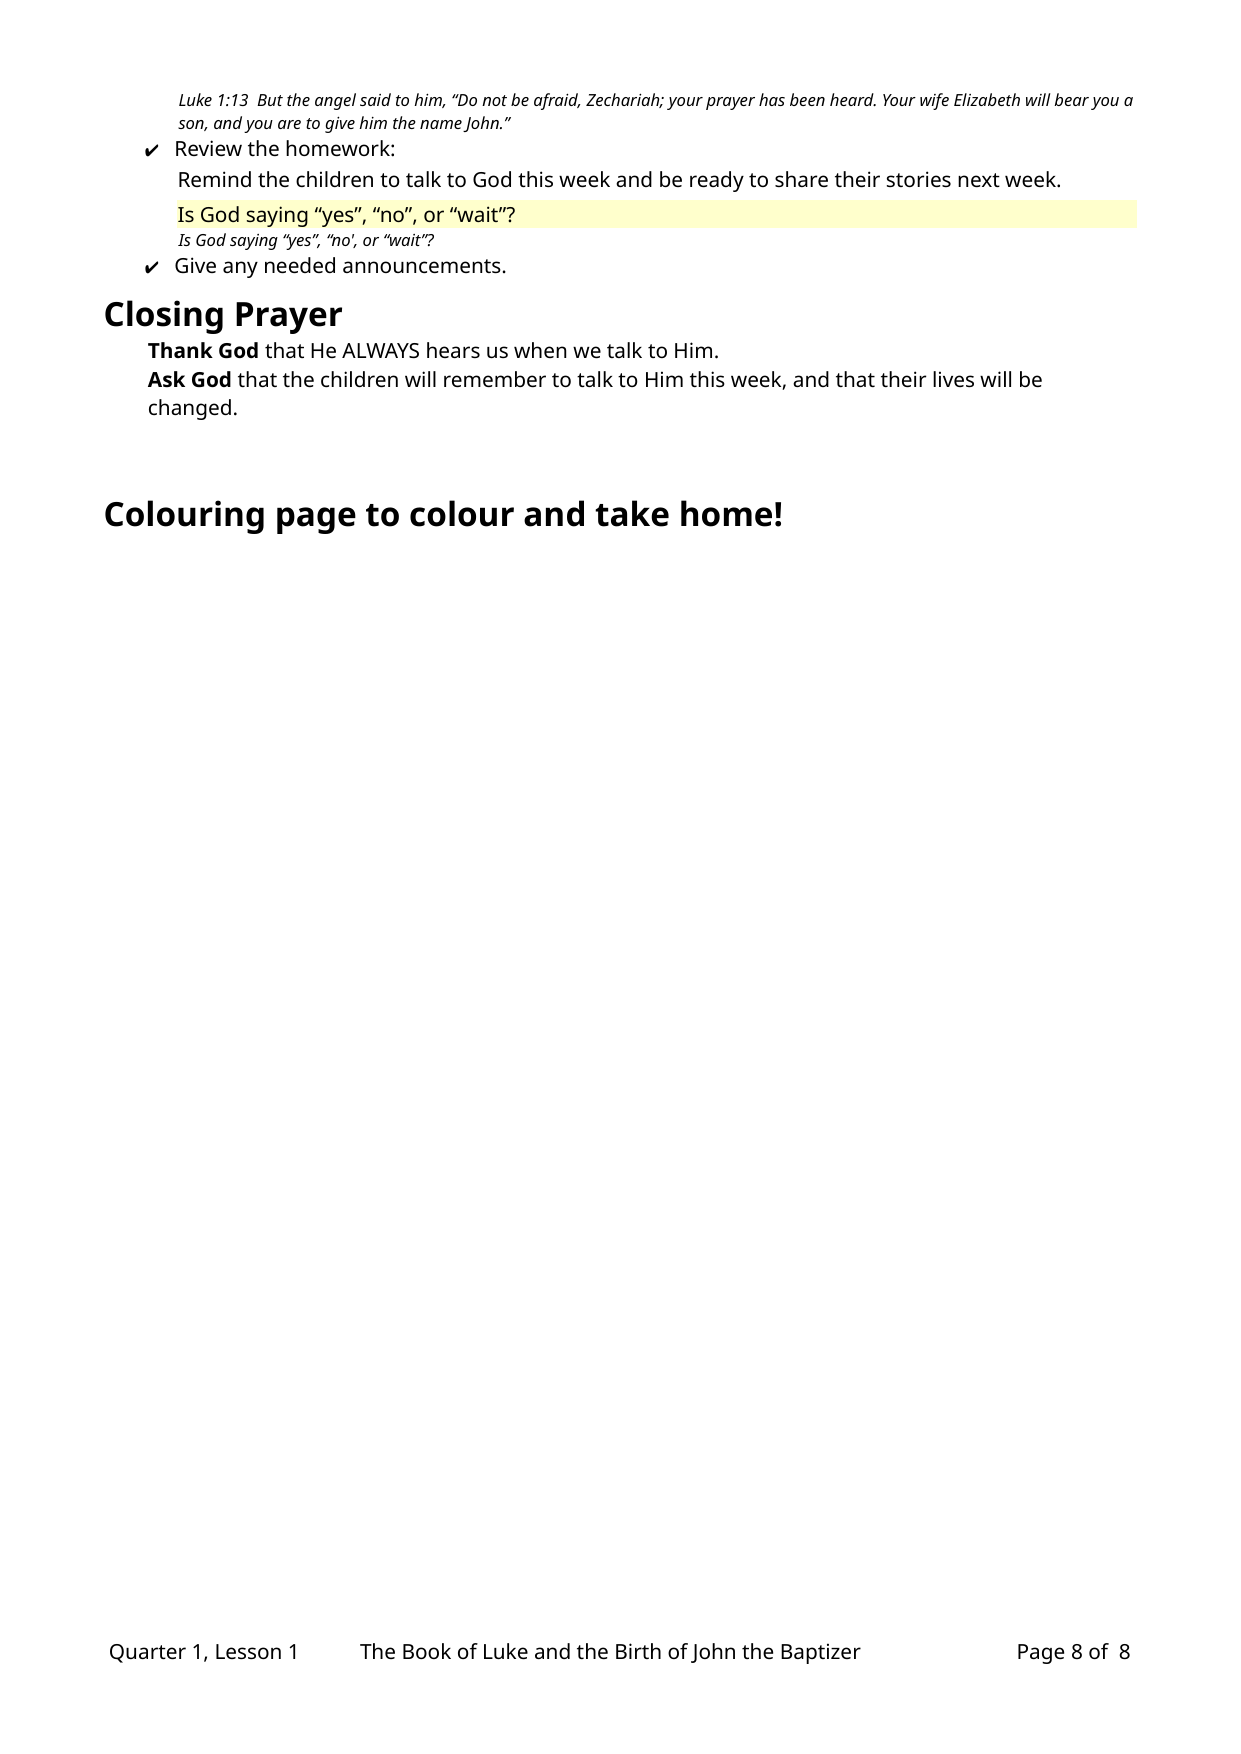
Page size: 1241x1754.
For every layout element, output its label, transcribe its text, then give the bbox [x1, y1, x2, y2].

text Ask God that the children will remember to talk to Him this week, and that their lives will be changed. [148, 365, 1137, 422]
list Is God saying “yes”, “no', or “wait”? [141, 228, 1137, 251]
text Closing Prayer [103, 291, 1137, 336]
list Luke 1:13 But the angel said to him, “Do not be afraid, Zechariah; your prayer has been heard. Your wife Elizabeth will bear you a son, and you are to give him the name John.” [141, 88, 1137, 134]
list Review the homework: [145, 134, 1137, 162]
text Is God saying “yes”, “no”, or “wait”? [177, 200, 1137, 228]
text Colouring page to colour and take home! [103, 491, 1137, 536]
list Give any needed announcements. [145, 251, 1137, 279]
text Thank God that He ALWAYS hears us when we talk to Him. [148, 336, 1137, 365]
text Remind the children to talk to God this week and be ready to share their stories next week. [177, 165, 1137, 194]
